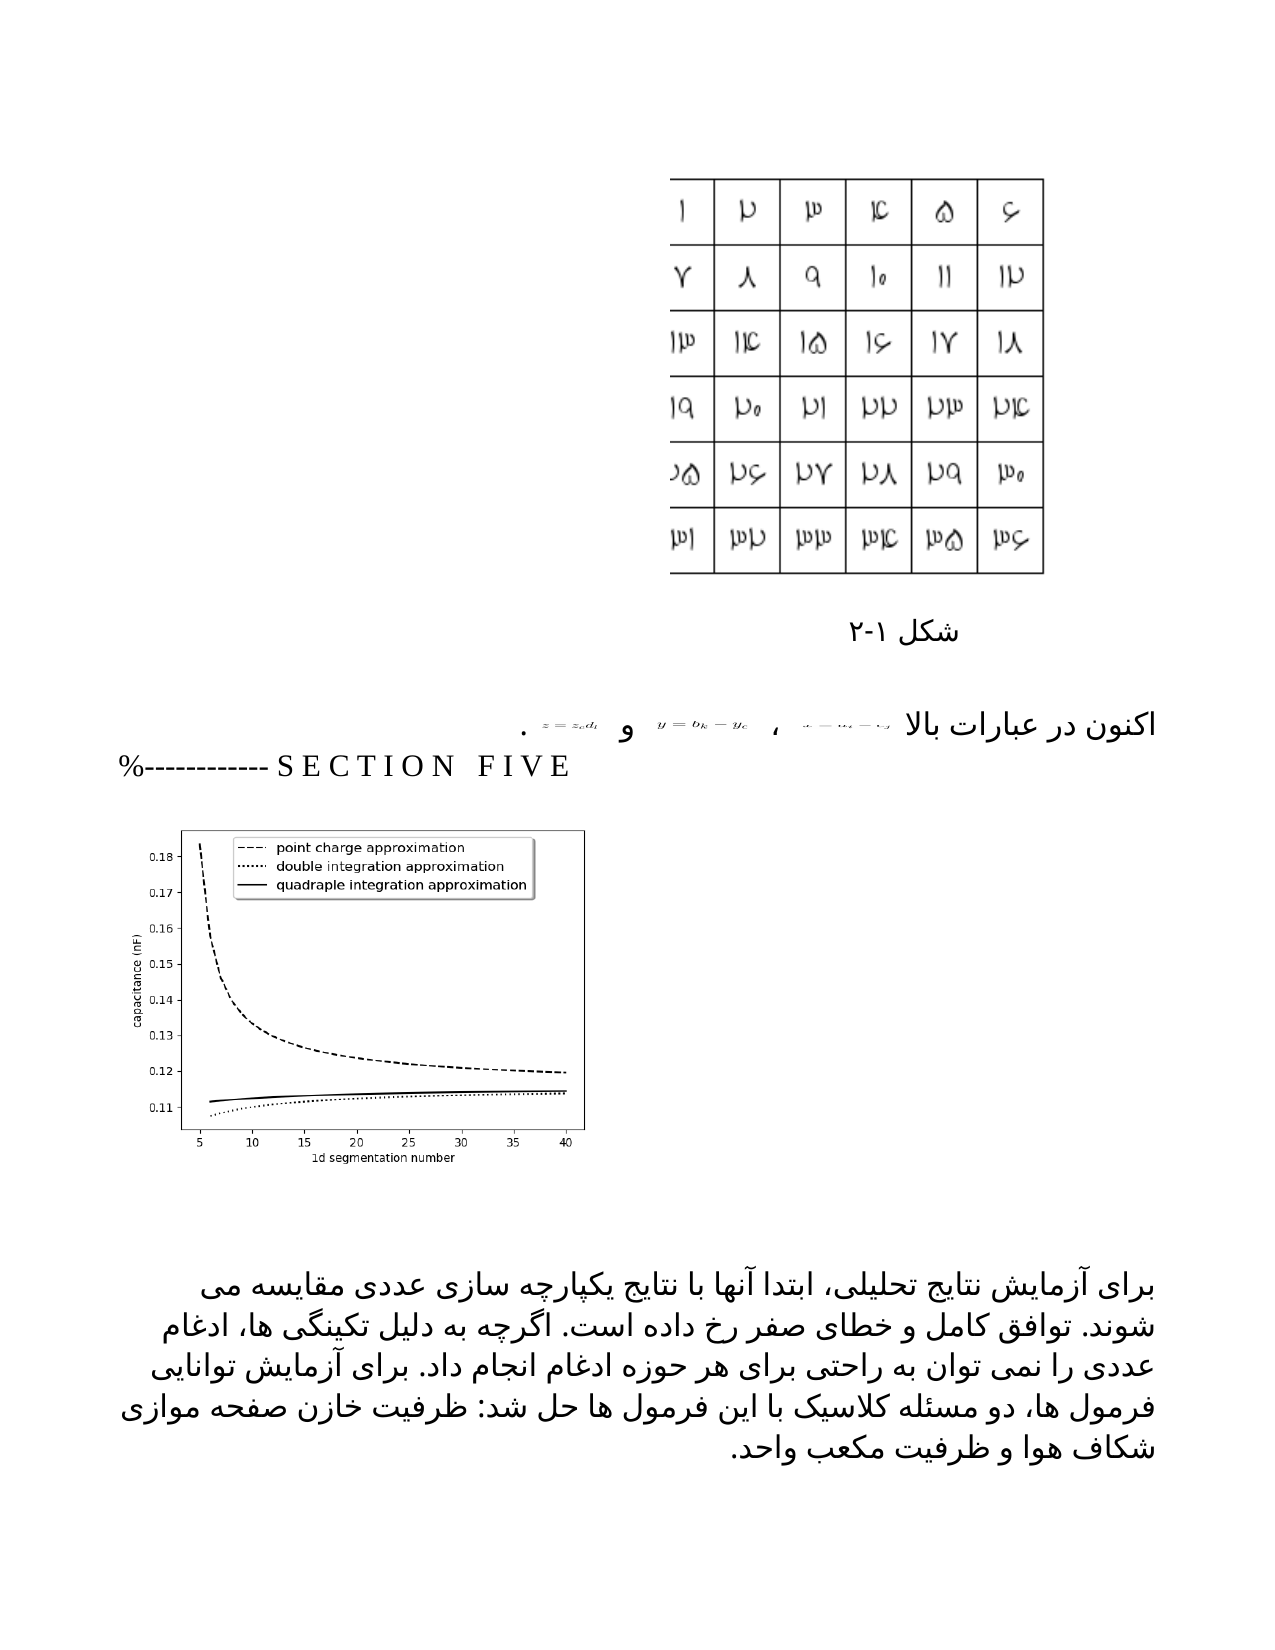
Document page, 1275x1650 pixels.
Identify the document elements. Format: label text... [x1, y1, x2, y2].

picture [116, 783, 636, 1172]
picture [542, 722, 597, 729]
text برای آزمایش نتایج تحلیلی، ابتدا آنها با نتایج یکپارچه سازی عددی مقایسه می شوند. توافق کامل و خطای صفر رخ داده است. اگرچه به دلیل تکینگی ها، ادغام عددی را نمی توان به راحتی برای هر حوزه ادغام انجام داد. برای آزمایش توانایی فرمول ها، دو مسئله کلاسیک با این فرمول ها حل شد: ظرفیت خازن صفحه موازی شکاف هوا و ظرفیت مکعب واحد. [118, 1267, 1157, 1471]
picture [670, 146, 1085, 615]
picture [657, 721, 748, 729]
picture [803, 725, 890, 729]
text %------------ S E C T I O N F I V E [118, 748, 1157, 783]
text شکل ۱-۲ [679, 146, 1130, 653]
text اکنون در عبارات بالا ، و . [118, 708, 1157, 748]
